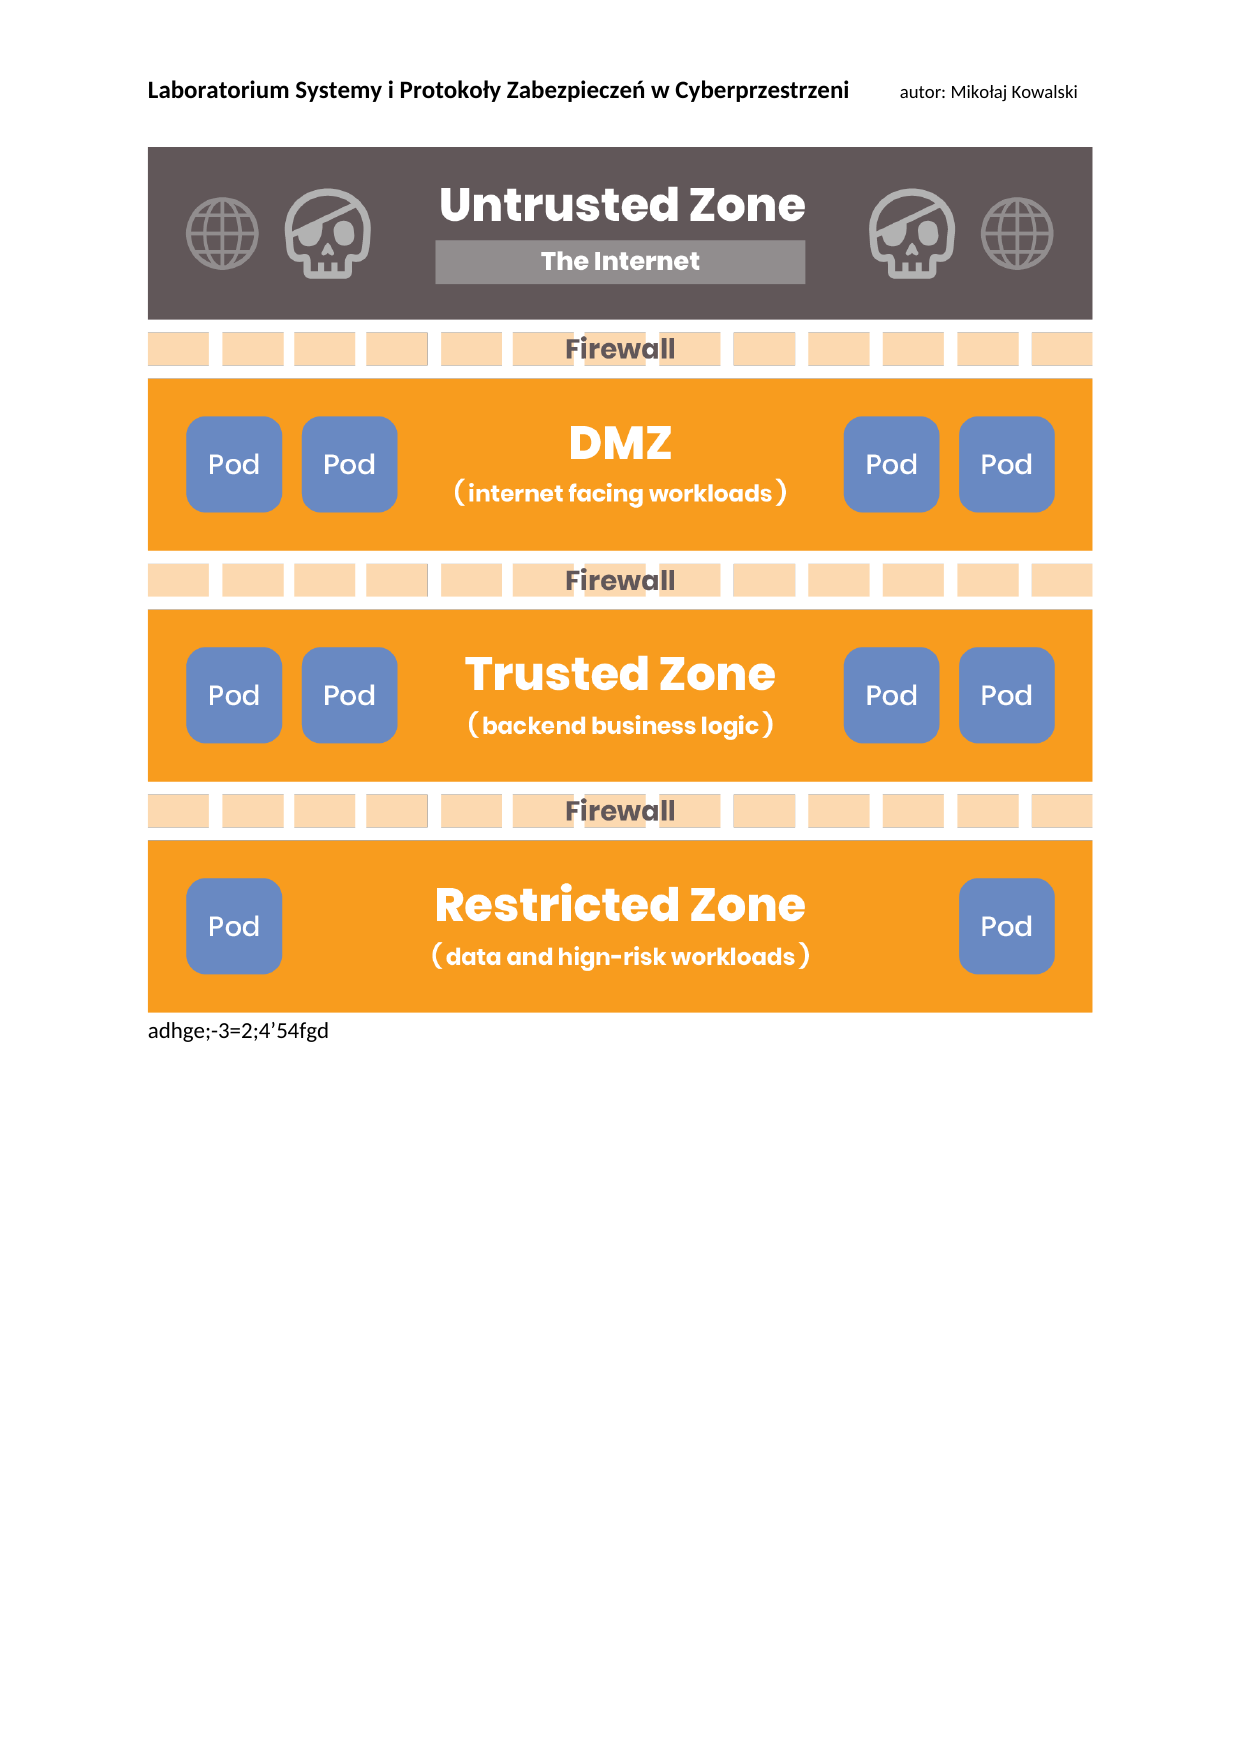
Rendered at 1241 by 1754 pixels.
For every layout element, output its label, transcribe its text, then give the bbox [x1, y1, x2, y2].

picture [147, 147, 1093, 1013]
text adhge;-3=2;4’54fgd [148, 1013, 1093, 1044]
